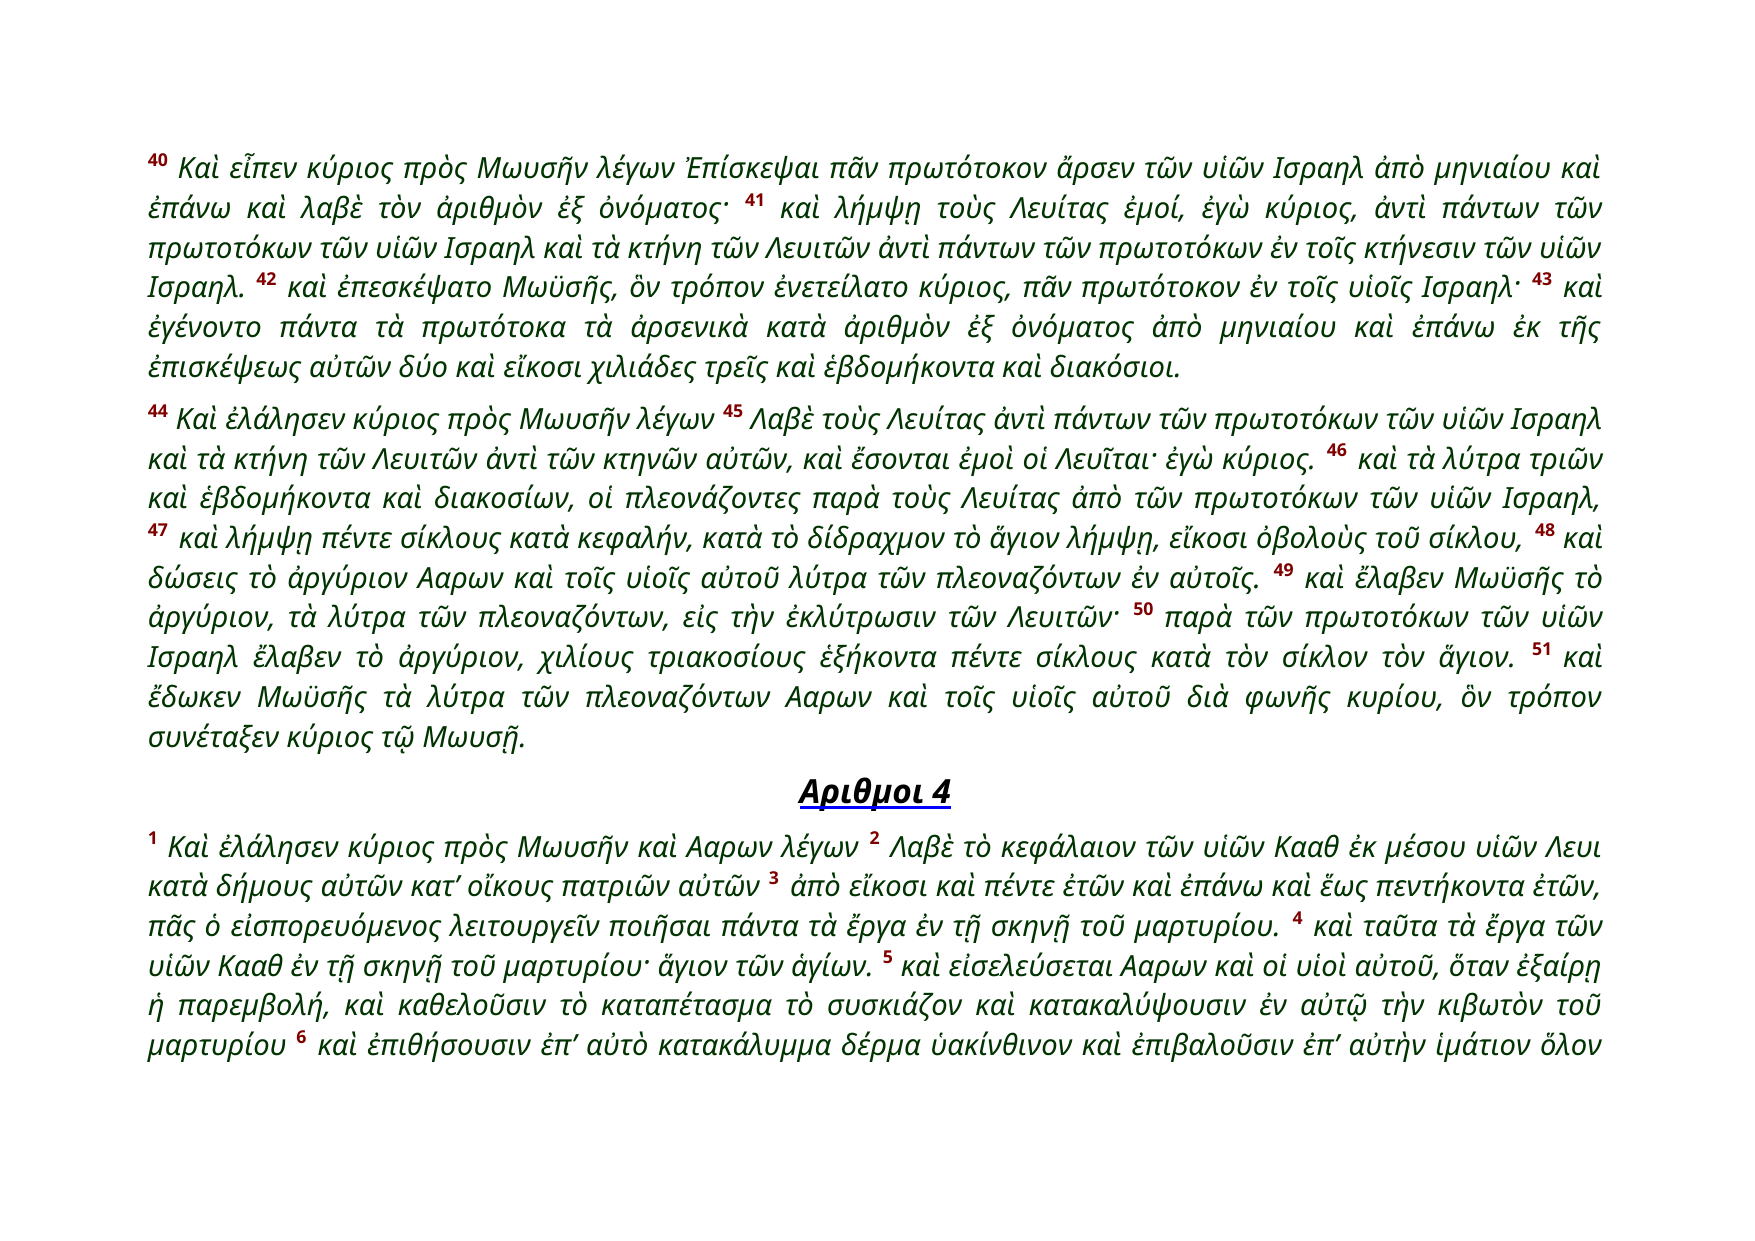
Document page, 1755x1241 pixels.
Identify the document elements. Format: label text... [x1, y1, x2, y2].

text 1 Καὶ ἐλάλησεν κύριος πρὸς Μωυσῆν καὶ Ααρων λέγων 2 Λαβὲ τὸ κεφάλαιον τῶν υἱῶν Κααθ ἐκ μέσου υἱῶν Λευι κατὰ δήμους αὐτῶν κατ’ οἴκους πατριῶν αὐτῶν 3 ἀπὸ εἴκοσι καὶ πέντε ἐτῶν καὶ ἐπάνω καὶ ἕως πεντήκοντα ἐτῶν, πᾶς ὁ εἰσπορευόμενος λειτουργεῖν ποιῆσαι πάντα τὰ ἔργα ἐν τῇ σκηνῇ τοῦ μαρτυρίου. 4 καὶ ταῦτα τὰ ἔργα τῶν υἱῶν Κααθ ἐν τῇ σκηνῇ τοῦ μαρτυρίου· ἅγιον τῶν ἁγίων. 5 καὶ εἰσελεύσεται Ααρων καὶ οἱ υἱοὶ αὐτοῦ, ὅταν ἐξαίρῃ ἡ παρεμβολή, καὶ καθελοῦσιν τὸ καταπέτασμα τὸ συσκιάζον καὶ κατακαλύψουσιν ἐν αὐτῷ τὴν κιβωτὸν τοῦ μαρτυρίου 6 καὶ ἐπιθήσουσιν ἐπ’ αὐτὸ κατακάλυμμα δέρμα ὑακίνθινον καὶ ἐπιβαλοῦσιν ἐπ’ αὐτὴν ἱμάτιον ὅλον [148, 826, 1606, 1064]
text 44 Καὶ ἐλάλησεν κύριος πρὸς Μωυσῆν λέγων 45 Λαβὲ τοὺς Λευίτας ἀντὶ πάντων τῶν πρωτοτόκων τῶν υἱῶν Ισραηλ καὶ τὰ κτήνη τῶν Λευιτῶν ἀντὶ τῶν κτηνῶν αὐτῶν, καὶ ἔσονται ἐμοὶ οἱ Λευῖται· ἐγὼ κύριος. 46 καὶ τὰ λύτρα τριῶν καὶ ἑβδομήκοντα καὶ διακοσίων, οἱ πλεονάζοντες παρὰ τοὺς Λευίτας ἀπὸ τῶν πρωτοτόκων τῶν υἱῶν Ισραηλ, 47 καὶ λήμψῃ πέντε σίκλους κατὰ κεφαλήν, κατὰ τὸ δίδραχμον τὸ ἅγιον λήμψῃ, εἴκοσι ὀβολοὺς τοῦ σίκλου, 48 καὶ δώσεις τὸ ἀργύριον Ααρων καὶ τοῖς υἱοῖς αὐτοῦ λύτρα τῶν πλεοναζόντων ἐν αὐτοῖς. 49 καὶ ἔλαβεν Μωϋσῆς τὸ ἀργύριον, τὰ λύτρα τῶν πλεοναζόντων, εἰς τὴν ἐκλύτρωσιν τῶν Λευιτῶν· 50 παρὰ τῶν πρωτοτόκων τῶν υἱῶν Ισραηλ ἔλαβεν τὸ ἀργύριον, χιλίους τριακοσίους ἑξήκοντα πέντε σίκλους κατὰ τὸν σίκλον τὸν ἅγιον. 51 καὶ ἔδωκεν Μωϋσῆς τὰ λύτρα τῶν πλεοναζόντων Ααρων καὶ τοῖς υἱοῖς αὐτοῦ διὰ φωνῆς κυρίου, ὃν τρόπον συνέταξεν κύριος τῷ Μωυσῇ. [148, 398, 1606, 756]
text Αριθμοι 4 [148, 768, 1606, 813]
text 40 Καὶ εἶπεν κύριος πρὸς Μωυσῆν λέγων Ἐπίσκεψαι πᾶν πρωτότοκον ἄρσεν τῶν υἱῶν Ισραηλ ἀπὸ μηνιαίου καὶ ἐπάνω καὶ λαβὲ τὸν ἀριθμὸν ἐξ ὀνόματος· 41 καὶ λήμψῃ τοὺς Λευίτας ἐμοί, ἐγὼ κύριος, ἀντὶ πάντων τῶν πρωτοτόκων τῶν υἱῶν Ισραηλ καὶ τὰ κτήνη τῶν Λευιτῶν ἀντὶ πάντων τῶν πρωτοτόκων ἐν τοῖς κτήνεσιν τῶν υἱῶν Ισραηλ. 42 καὶ ἐπεσκέψατο Μωϋσῆς, ὃν τρόπον ἐνετείλατο κύριος, πᾶν πρωτότοκον ἐν τοῖς υἱοῖς Ισραηλ· 43 καὶ ἐγένοντο πάντα τὰ πρωτότοκα τὰ ἀρσενικὰ κατὰ ἀριθμὸν ἐξ ὀνόματος ἀπὸ μηνιαίου καὶ ἐπάνω ἐκ τῆς ἐπισκέψεως αὐτῶν δύο καὶ εἴκοσι χιλιάδες τρεῖς καὶ ἑβδομήκοντα καὶ διακόσιοι. [148, 148, 1606, 386]
